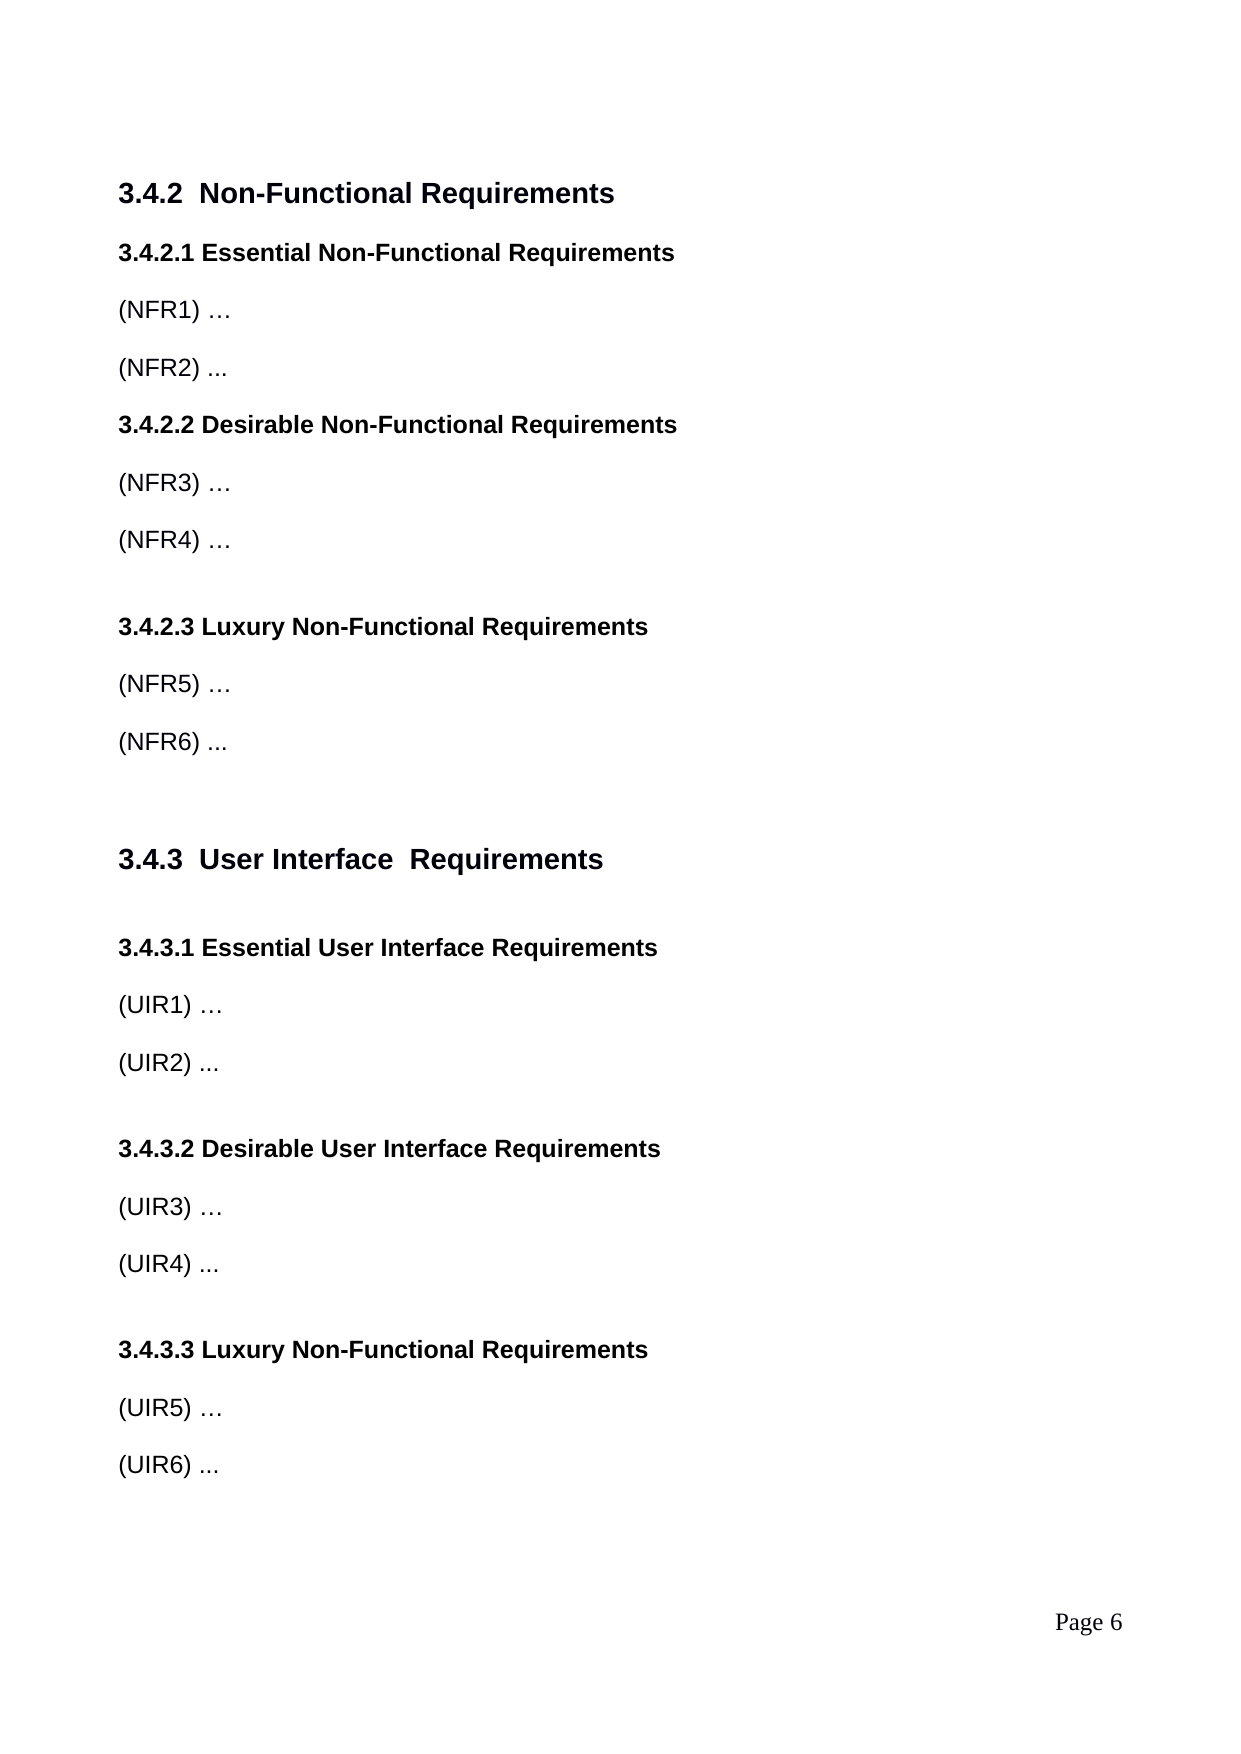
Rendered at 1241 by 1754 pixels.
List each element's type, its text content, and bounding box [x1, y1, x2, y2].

text (UIR1) … [118, 990, 1122, 1019]
text 3.4.3 User Interface Requirements [118, 842, 1122, 875]
text (NFR2) ... [118, 353, 1122, 382]
text (UIR4) ... [118, 1249, 1122, 1278]
text (NFR5) … [118, 669, 1122, 698]
text (NFR3) … [118, 468, 1122, 497]
text (NFR6) ... [118, 727, 1122, 755]
text (UIR3) … [118, 1191, 1122, 1220]
text 3.4.2.3 Luxury Non-Functional Requirements [118, 612, 1122, 640]
text 3.4.2 Non-Functional Requirements [118, 176, 1122, 209]
text (UIR5) … [118, 1393, 1122, 1421]
text (UIR2) ... [118, 1048, 1122, 1076]
text 3.4.3.3 Luxury Non-Functional Requirements [118, 1335, 1122, 1364]
text 3.4.3.1 Essential User Interface Requirements [118, 933, 1122, 961]
text (NFR4) … [118, 525, 1122, 554]
text 3.4.2.2 Desirable Non-Functional Requirements [118, 410, 1122, 439]
text (UIR6) ... [118, 1450, 1122, 1479]
text 3.4.3.2 Desirable User Interface Requirements [118, 1134, 1122, 1163]
text (NFR1) … [118, 295, 1122, 324]
text 3.4.2.1 Essential Non-Functional Requirements [118, 238, 1122, 267]
